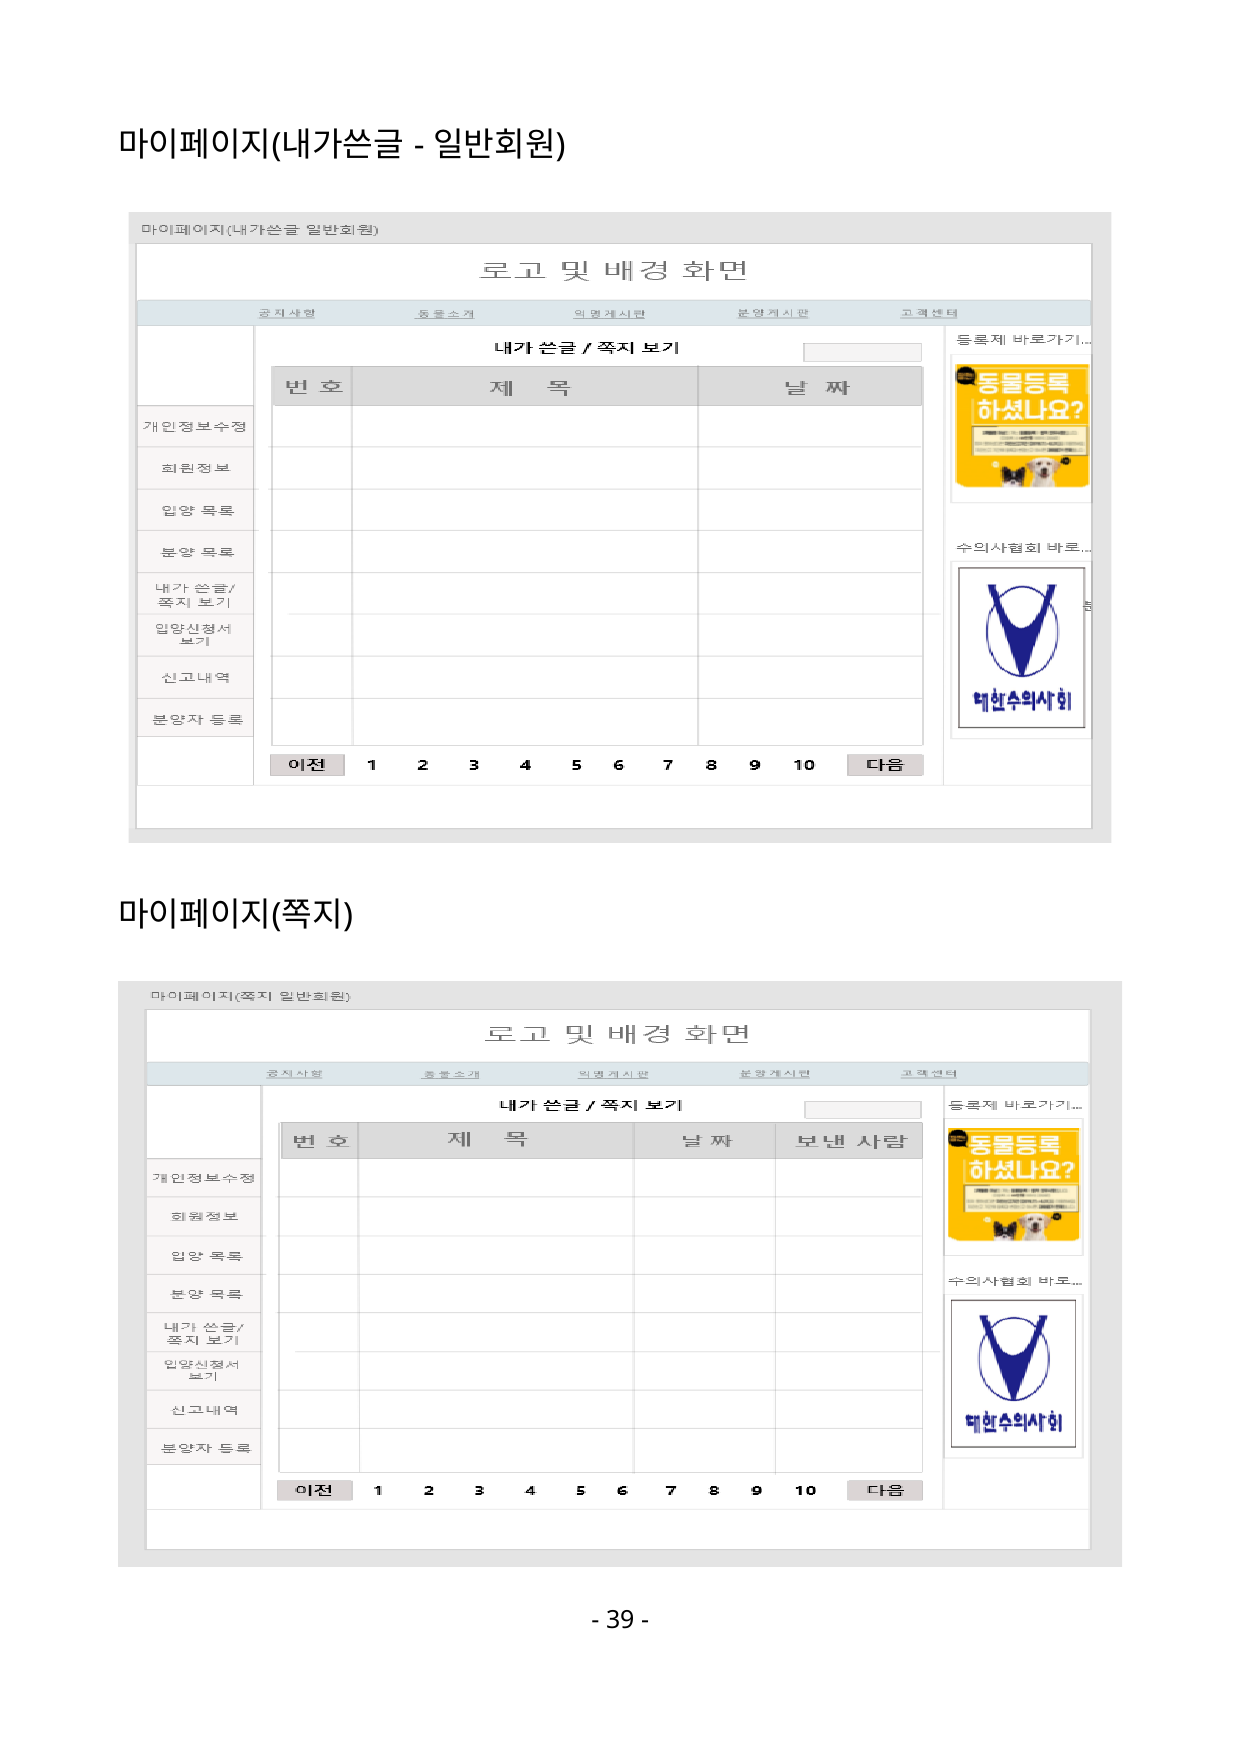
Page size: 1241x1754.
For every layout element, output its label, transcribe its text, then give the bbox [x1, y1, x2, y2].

text 마이페이지(쪽지) [118, 888, 1122, 936]
picture [128, 212, 1112, 843]
picture [118, 981, 1123, 1567]
text 마이페이지(내가쓴글 - 일반회원) [118, 118, 1122, 167]
